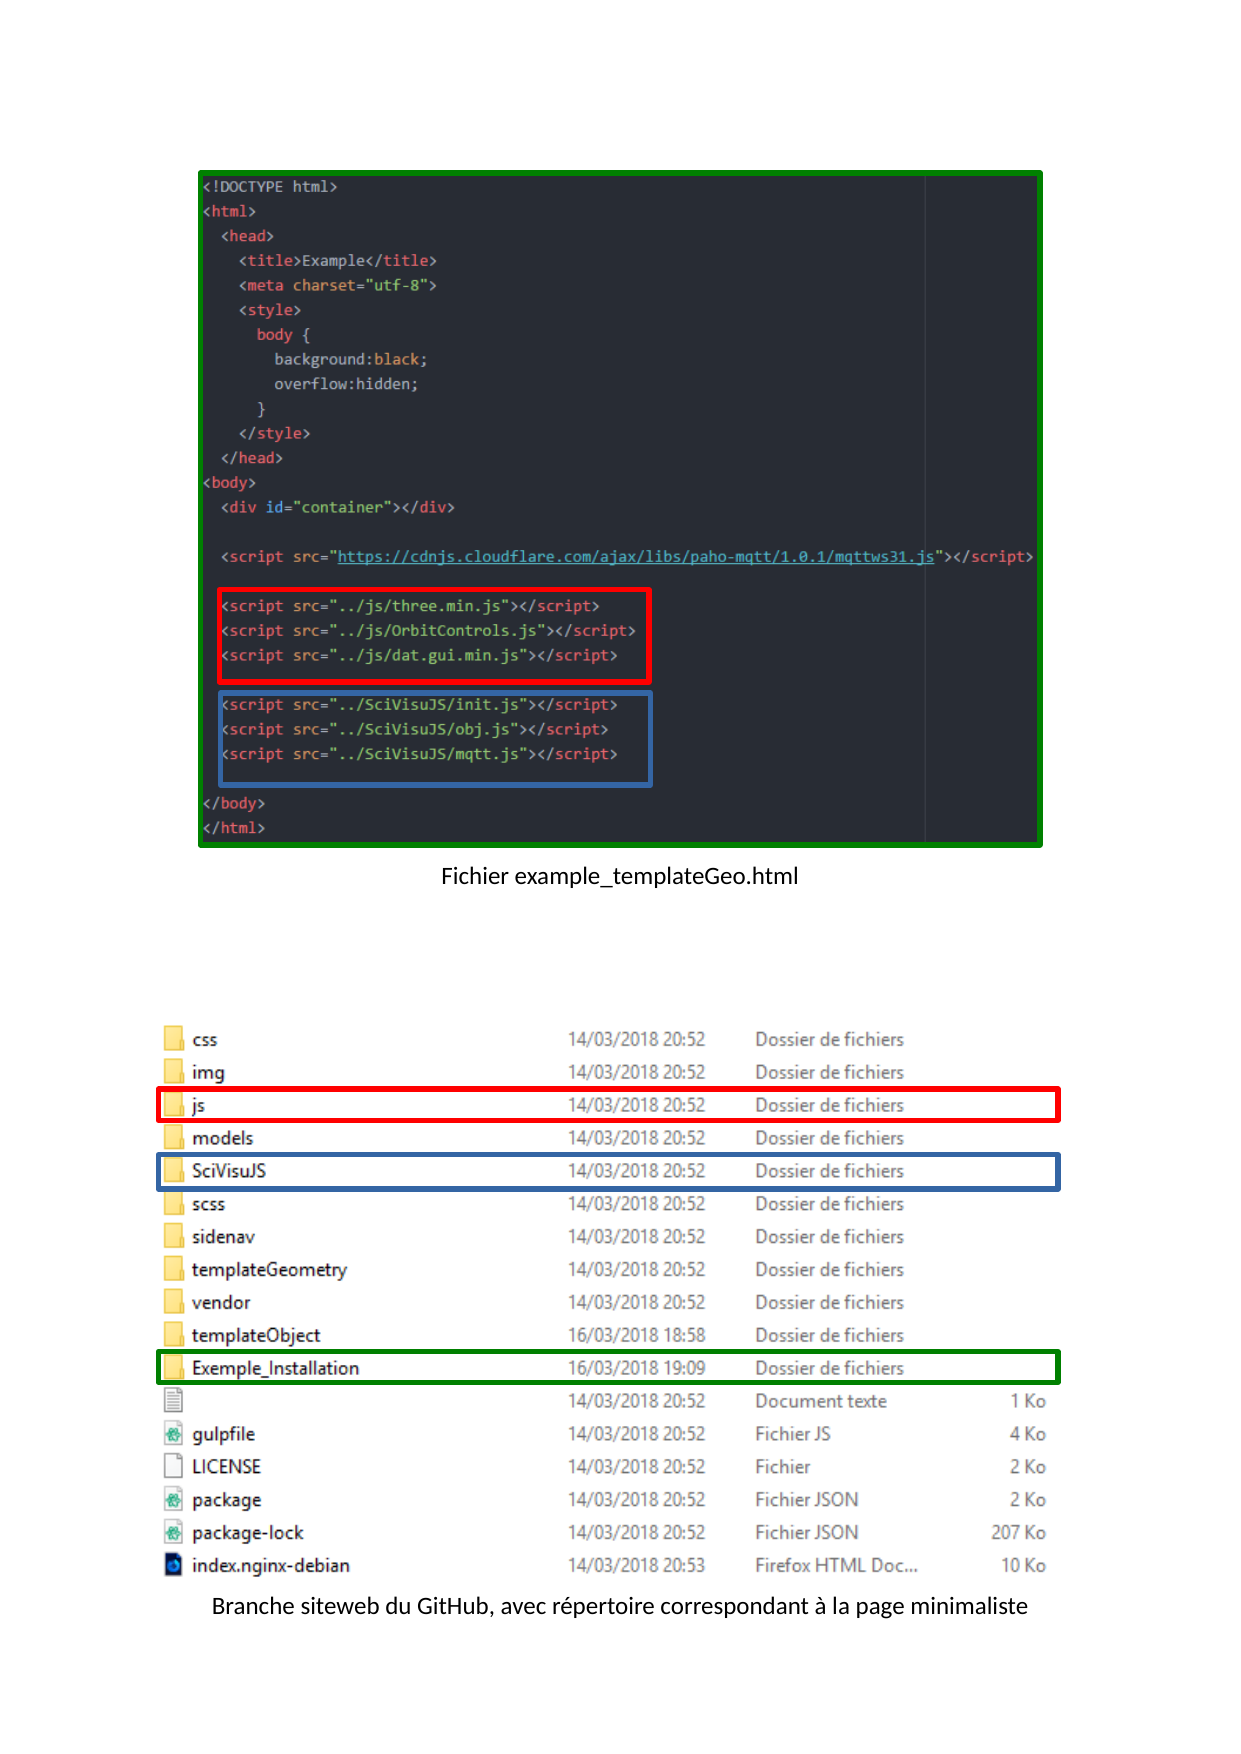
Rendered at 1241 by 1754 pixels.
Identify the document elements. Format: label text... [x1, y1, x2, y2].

picture [158, 1123, 1059, 1152]
picture [161, 1354, 1055, 1380]
picture [203, 176, 1037, 842]
picture [158, 1192, 1059, 1349]
picture [161, 1157, 1055, 1186]
text Fichier example_templateGeo.html [118, 860, 1122, 891]
picture [161, 1092, 1055, 1118]
picture [158, 1385, 1059, 1591]
picture [158, 1018, 1059, 1086]
text Branche siteweb du GitHub, avec répertoire correspondant à la page minimaliste [118, 1006, 1122, 1621]
